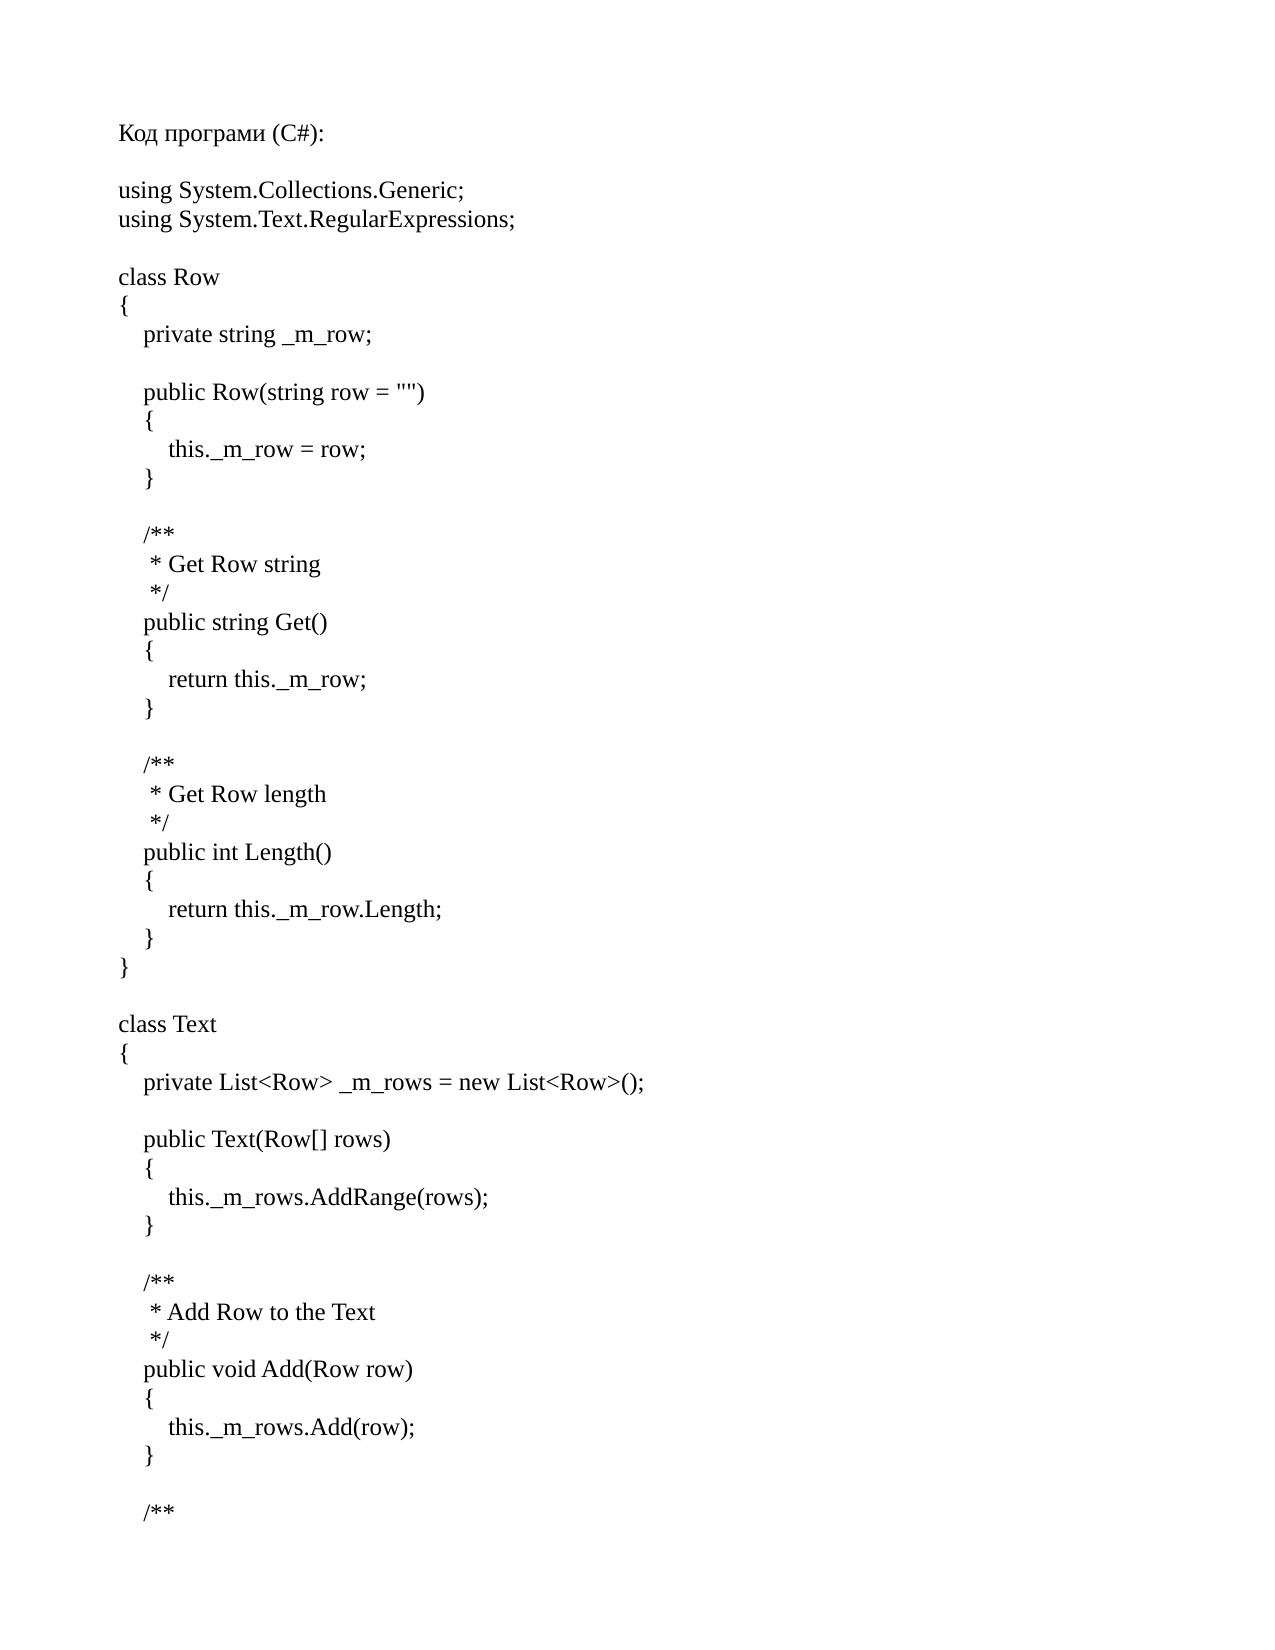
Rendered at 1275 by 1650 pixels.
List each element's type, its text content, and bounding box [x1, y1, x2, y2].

text this._m_rows.Add(row); [118, 1412, 1157, 1441]
text * Add Row to the Text [118, 1297, 1157, 1326]
text */ [118, 578, 1157, 607]
text /** [118, 1498, 1157, 1527]
text public Text(Row[] rows) [118, 1124, 1157, 1153]
text { [118, 406, 1157, 434]
text /** [118, 1268, 1157, 1297]
text } [118, 1441, 1157, 1469]
text return this._m_row; [118, 664, 1157, 693]
text this._m_rows.AddRange(rows); [118, 1182, 1157, 1211]
text } [118, 1211, 1157, 1239]
text using System.Text.RegularExpressions; [118, 204, 1157, 233]
text private List<Row> _m_rows = new List<Row>(); [118, 1067, 1157, 1096]
text { [118, 1038, 1157, 1067]
text class Row [118, 262, 1157, 291]
text { [118, 1153, 1157, 1182]
text public Row(string row = "") [118, 377, 1157, 406]
text Код програми (C#): [118, 118, 1157, 147]
text public string Get() [118, 607, 1157, 636]
text } [118, 923, 1157, 952]
text public int Length() [118, 837, 1157, 866]
text } [118, 693, 1157, 722]
text class Text [118, 1009, 1157, 1038]
text { [118, 291, 1157, 319]
text */ [118, 808, 1157, 837]
text * Get Row string [118, 549, 1157, 578]
text return this._m_row.Length; [118, 894, 1157, 923]
text */ [118, 1326, 1157, 1354]
text } [118, 952, 1157, 981]
text { [118, 1383, 1157, 1412]
text } [118, 463, 1157, 492]
text * Get Row length [118, 779, 1157, 808]
text { [118, 636, 1157, 664]
text /** [118, 751, 1157, 779]
text private string _m_row; [118, 319, 1157, 348]
text using System.Collections.Generic; [118, 176, 1157, 204]
text public void Add(Row row) [118, 1354, 1157, 1383]
text this._m_row = row; [118, 434, 1157, 463]
text { [118, 866, 1157, 894]
text /** [118, 521, 1157, 549]
